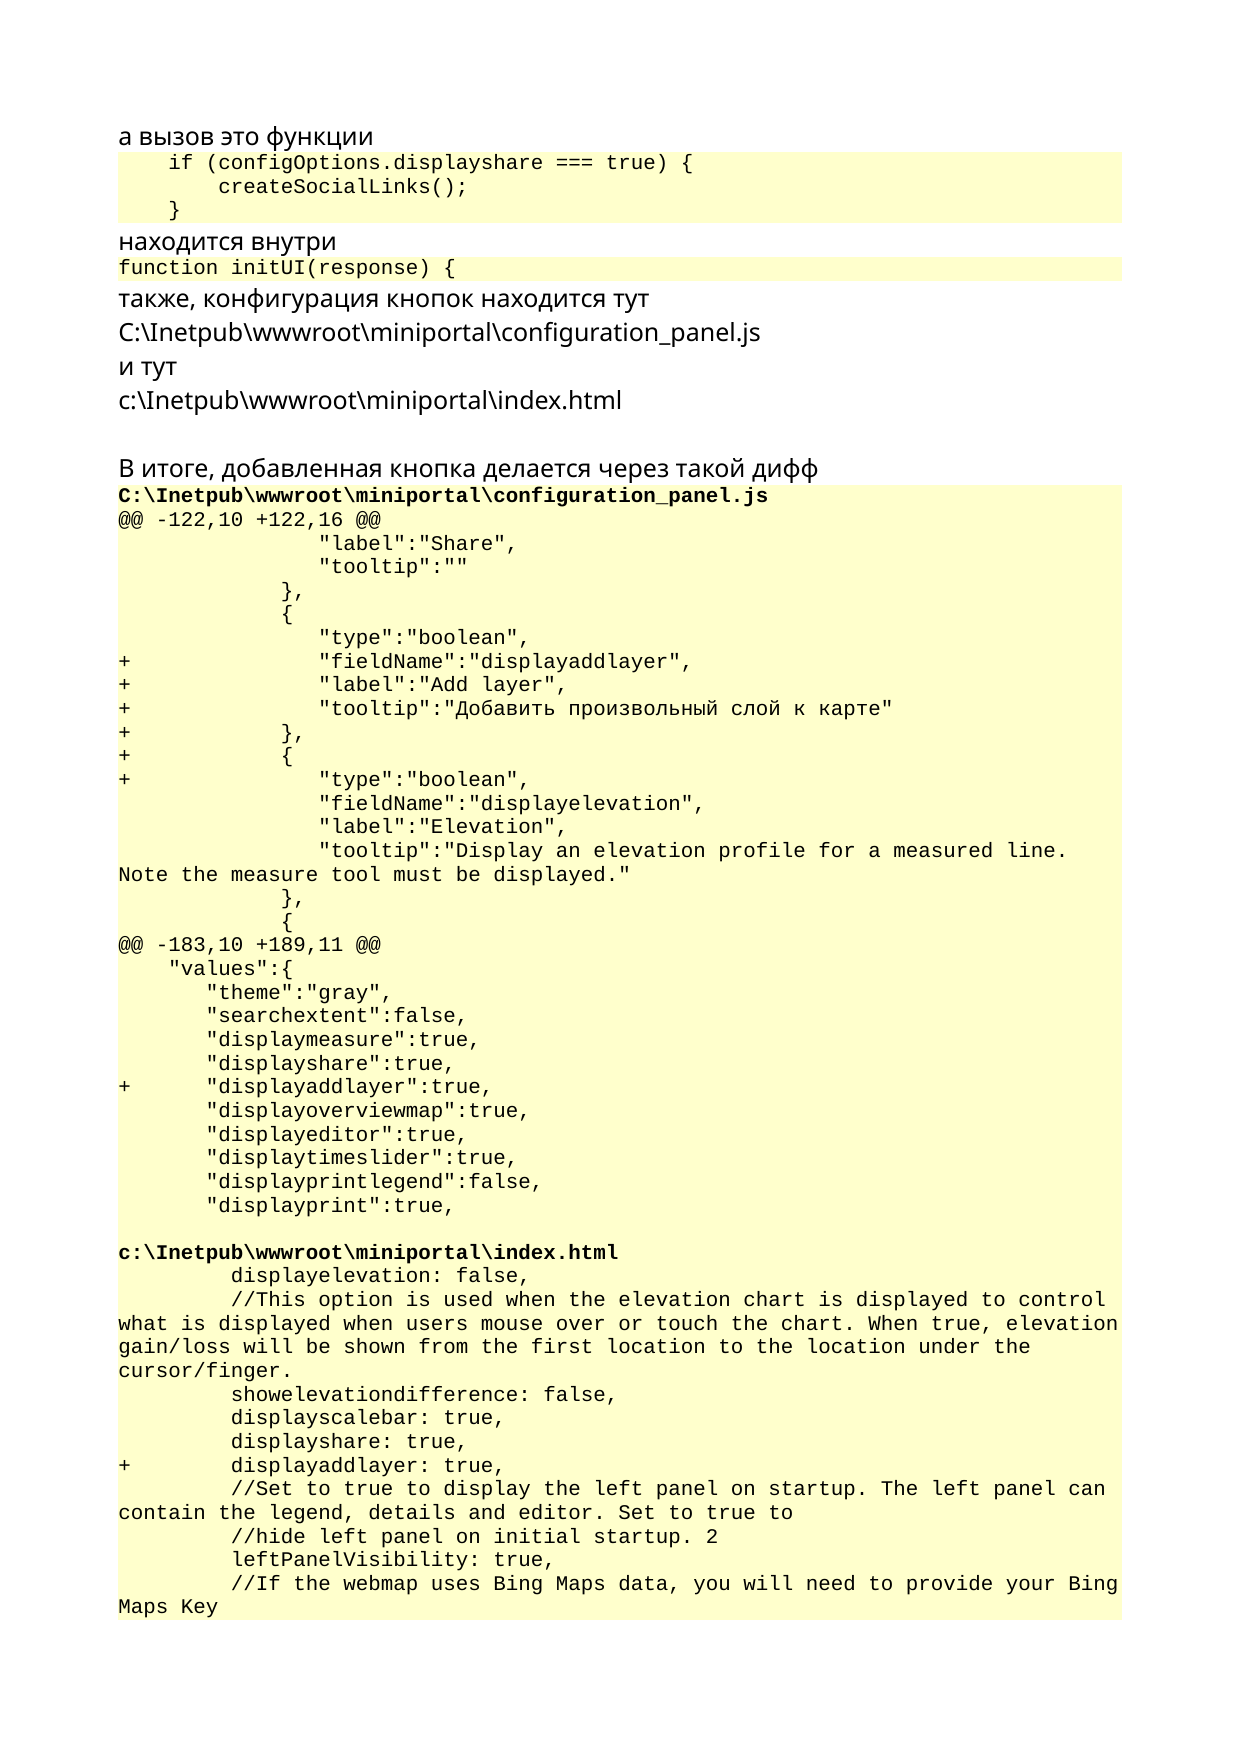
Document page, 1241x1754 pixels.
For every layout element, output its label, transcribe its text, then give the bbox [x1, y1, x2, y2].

text "searchextent":false, [118, 1005, 1122, 1029]
text и тут [118, 349, 1122, 383]
text "type":"boolean", [118, 627, 1122, 651]
text + "type":"boolean", [118, 769, 1122, 793]
text + "label":"Add layer", [118, 674, 1122, 698]
text "displayoverviewmap":true, [118, 1100, 1122, 1124]
text "label":"Share", [118, 532, 1122, 556]
text C:\Inetpub\wwwroot\miniportal\configuration_panel.js [118, 485, 1122, 509]
text if (configOptions.displayshare === true) { createSocialLinks(); } [118, 152, 1122, 223]
text а вызов это функции [118, 118, 1122, 152]
text displayscalebar: true, [118, 1407, 1122, 1431]
text + "displayaddlayer":true, [118, 1076, 1122, 1100]
text "displayeditor":true, [118, 1124, 1122, 1147]
text { [118, 603, 1122, 627]
text "displayprintlegend":false, [118, 1171, 1122, 1194]
text "theme":"gray", [118, 982, 1122, 1005]
text В итоге, добавленная кнопка делается через такой дифф [118, 451, 1122, 485]
text //hide left panel on initial startup. 2 [118, 1526, 1122, 1549]
text @@ -122,10 +122,16 @@ [118, 509, 1122, 532]
text + "fieldName":"displayaddlayer", [118, 651, 1122, 674]
text + displayaddlayer: true, [118, 1455, 1122, 1478]
text "fieldName":"displayelevation", [118, 793, 1122, 816]
text "displaytimeslider":true, [118, 1147, 1122, 1171]
text { [118, 911, 1122, 934]
text //Set to true to display the left panel on startup. The left panel can contain the legend, details and editor. Set to true to [118, 1478, 1122, 1526]
text //If the webmap uses Bing Maps data, you will need to provide your Bing Maps Key [118, 1573, 1122, 1620]
text displayelevation: false, [118, 1266, 1122, 1289]
text "tooltip":"" [118, 556, 1122, 580]
text displayshare: true, [118, 1431, 1122, 1455]
text "values":{ [118, 958, 1122, 982]
text "label":"Elevation", [118, 816, 1122, 840]
text @@ -183,10 +189,11 @@ [118, 934, 1122, 958]
text находится внутри [118, 223, 1122, 257]
text }, [118, 887, 1122, 911]
text также, конфигурация кнопок находится тут [118, 281, 1122, 315]
text //This option is used when the elevation chart is displayed to control what is displayed when users mouse over or touch the chart. When true, elevation gain/loss will be shown from the first location to the location under the cursor/finger. [118, 1289, 1122, 1384]
text + }, [118, 722, 1122, 745]
text leftPanelVisibility: true, [118, 1549, 1122, 1573]
text function initUI(response) { [118, 257, 1122, 281]
text "displayprint":true, [118, 1194, 1122, 1218]
text "tooltip":"Display an elevation profile for a measured line. Note the measure tool must be displayed." [118, 840, 1122, 887]
text + "tooltip":"Добавить произвольный слой к карте" [118, 698, 1122, 722]
text + { [118, 745, 1122, 769]
text "displaymeasure":true, [118, 1029, 1122, 1053]
text }, [118, 580, 1122, 603]
text "displayshare":true, [118, 1053, 1122, 1076]
text c:\Inetpub\wwwroot\miniportal\index.html [118, 1242, 1122, 1266]
text showelevationdifference: false, [118, 1384, 1122, 1407]
text c:\Inetpub\wwwroot\miniportal\index.html [118, 383, 1122, 417]
text C:\Inetpub\wwwroot\miniportal\configuration_panel.js [118, 315, 1122, 349]
